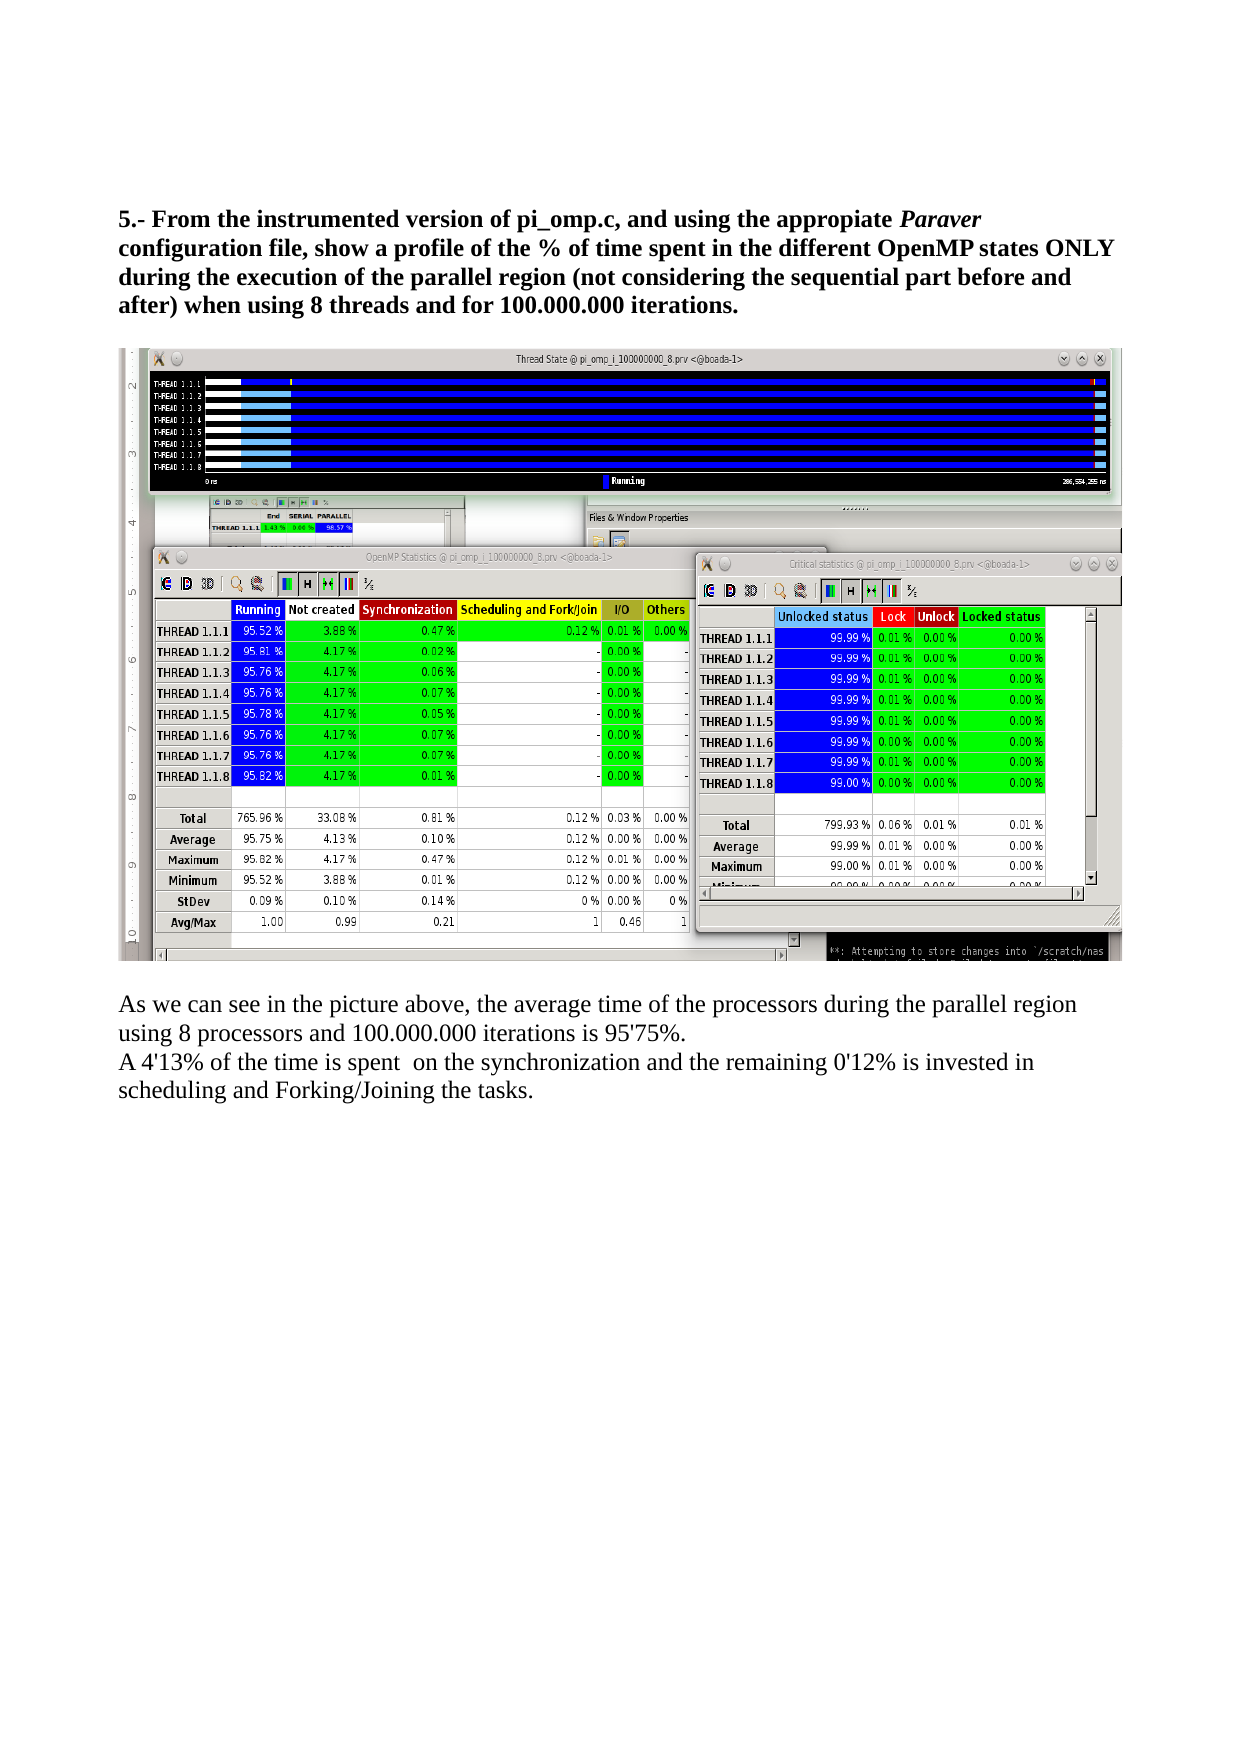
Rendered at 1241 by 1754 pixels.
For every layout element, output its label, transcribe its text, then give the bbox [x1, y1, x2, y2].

picture [118, 348, 1123, 961]
text 5.- From the instrumented version of pi_omp.c, and using the appropiate Paraver configuration file, show a profile of the % of time spent in the different OpenMP states ONLY during the execution of the parallel region (not considering the sequential part before and after) when using 8 threads and for 100.000.000 iterations. [118, 204, 1122, 319]
text A 4'13% of the time is spent on the synchronization and the remaining 0'12% is invested in scheduling and Forking/Joining the tasks. [118, 1047, 1122, 1104]
text As we can see in the picture above, the average time of the processors during the parallel region using 8 processors and 100.000.000 iterations is 95'75%. [118, 989, 1122, 1047]
